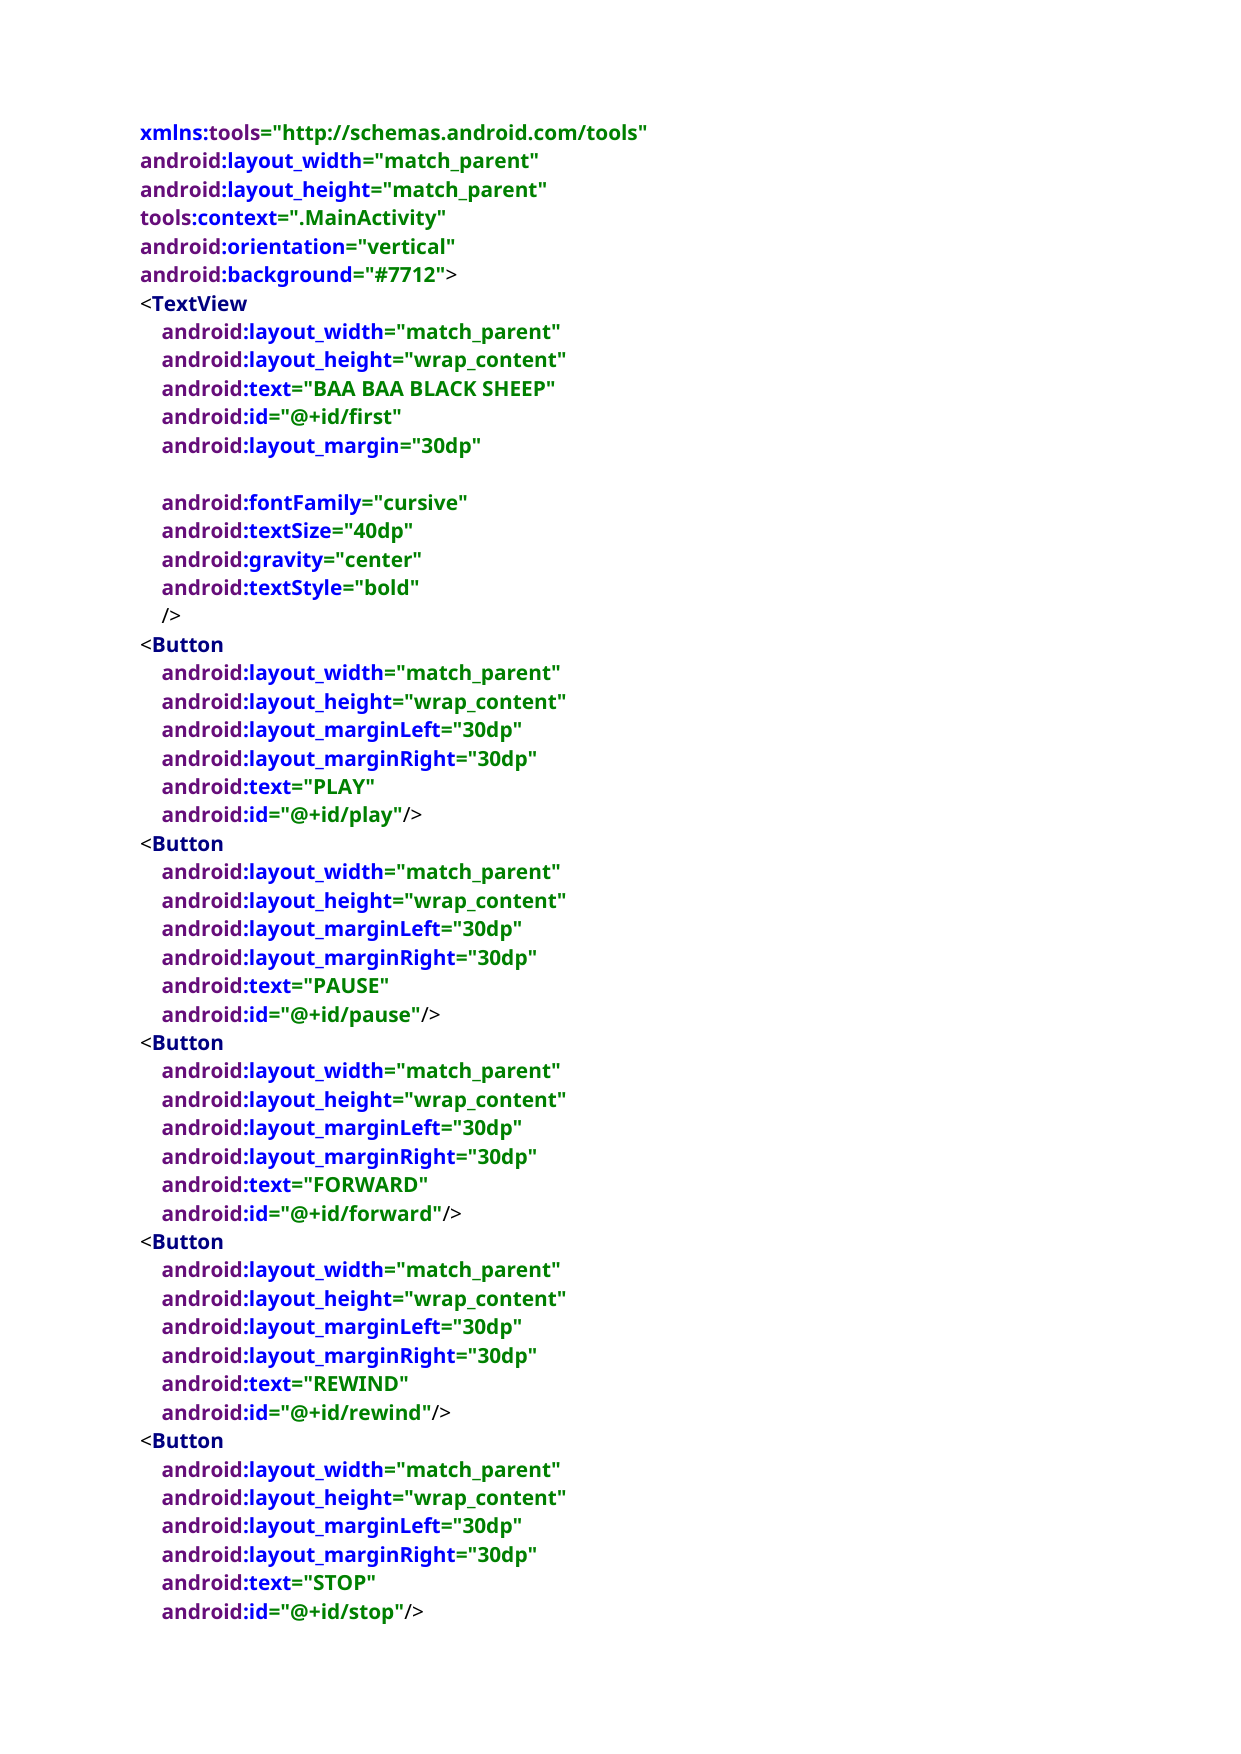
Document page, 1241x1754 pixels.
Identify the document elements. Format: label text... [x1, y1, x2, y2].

text xmlns:tools="http://schemas.android.com/tools" android:layout_width="match_parent" android:layout_height="match_parent" tools:context=".MainActivity" android:orientation="vertical" android:background="#7712"> <TextView android:layout_width="match_parent" android:layout_height="wrap_content" android:text="BAA BAA BLACK SHEEP" android:id="@+id/first" android:layout_margin="30dp" android:fontFamily="cursive" android:textSize="40dp" android:gravity="center" android:textStyle="bold" /> <Button android:layout_width="match_parent" android:layout_height="wrap_content" android:layout_marginLeft="30dp" android:layout_marginRight="30dp" android:text="PLAY" android:id="@+id/play"/> <Button android:layout_width="match_parent" android:layout_height="wrap_content" android:layout_marginLeft="30dp" android:layout_marginRight="30dp" android:text="PAUSE" android:id="@+id/pause"/> <Button android:layout_width="match_parent" android:layout_height="wrap_content" android:layout_marginLeft="30dp" android:layout_marginRight="30dp" android:text="FORWARD" android:id="@+id/forward"/> <Button android:layout_width="match_parent" android:layout_height="wrap_content" android:layout_marginLeft="30dp" android:layout_marginRight="30dp" android:text="REWIND" android:id="@+id/rewind"/> <Button android:layout_width="match_parent" android:layout_height="wrap_content" android:layout_marginLeft="30dp" android:layout_marginRight="30dp" android:text="STOP" android:id="@+id/stop"/> [118, 118, 1122, 1625]
